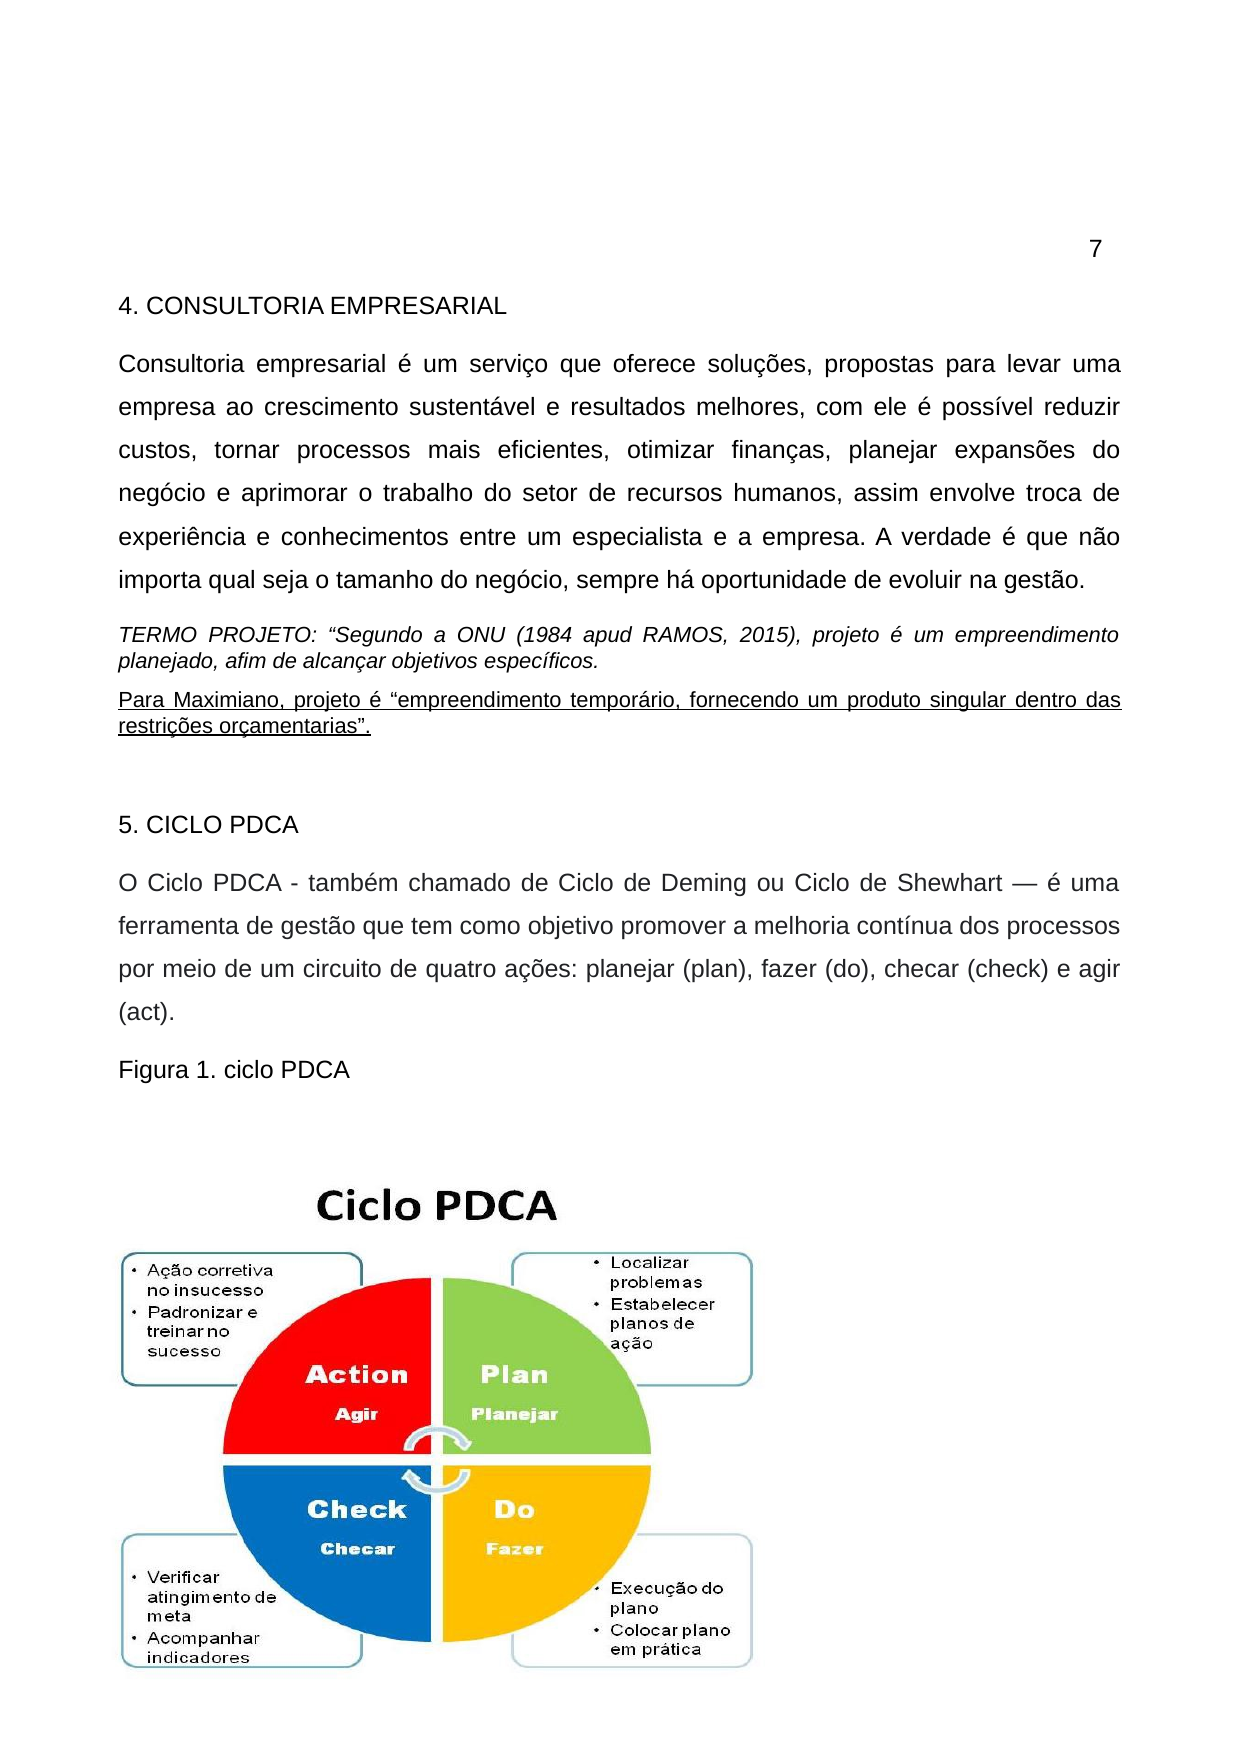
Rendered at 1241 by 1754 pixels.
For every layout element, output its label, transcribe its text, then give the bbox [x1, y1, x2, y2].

text restrições orçamentarias”. [118, 710, 1122, 738]
text Figura 1. ciclo PDCA [118, 1055, 1122, 1083]
text 7 [118, 233, 1122, 262]
text Consultoria empresarial é um serviço que oferece soluções, propostas para levar uma empresa ao crescimento sustentável e resultados melhores, com ele é possível reduzir custos, tornar processos mais eficientes, otimizar finanças, planejar expansões do negócio e aprimorar o trabalho do setor de recursos humanos, assim envolve troca de experiência e conhecimentos entre um especialista e a empresa. A verdade é que não importa qual seja o tamanho do negócio, sempre há oportunidade de evoluir na gestão. [118, 349, 1122, 593]
text 4. CONSULTORIA EMPRESARIAL [118, 291, 1122, 320]
text 5. CICLO PDCA [118, 810, 1122, 839]
text Para Maximiano, projeto é “empreendimento temporário, fornecendo um produto singular dentro das [118, 687, 1122, 709]
picture [100, 1174, 772, 1689]
text O Ciclo PDCA - também chamado de Ciclo de Deming ou Ciclo de Shewhart — é uma ferramenta de gestão que tem como objetivo promover a melhoria contínua dos processos por meio de um circuito de quatro ações: planejar (plan), fazer (do), checar (check) e agir (act). [118, 868, 1122, 1026]
text TERMO PROJETO: “Segundo a ONU (1984 apud RAMOS, 2015), projeto é um empreendimento planejado, afim de alcançar objetivos específicos. [118, 622, 1122, 673]
